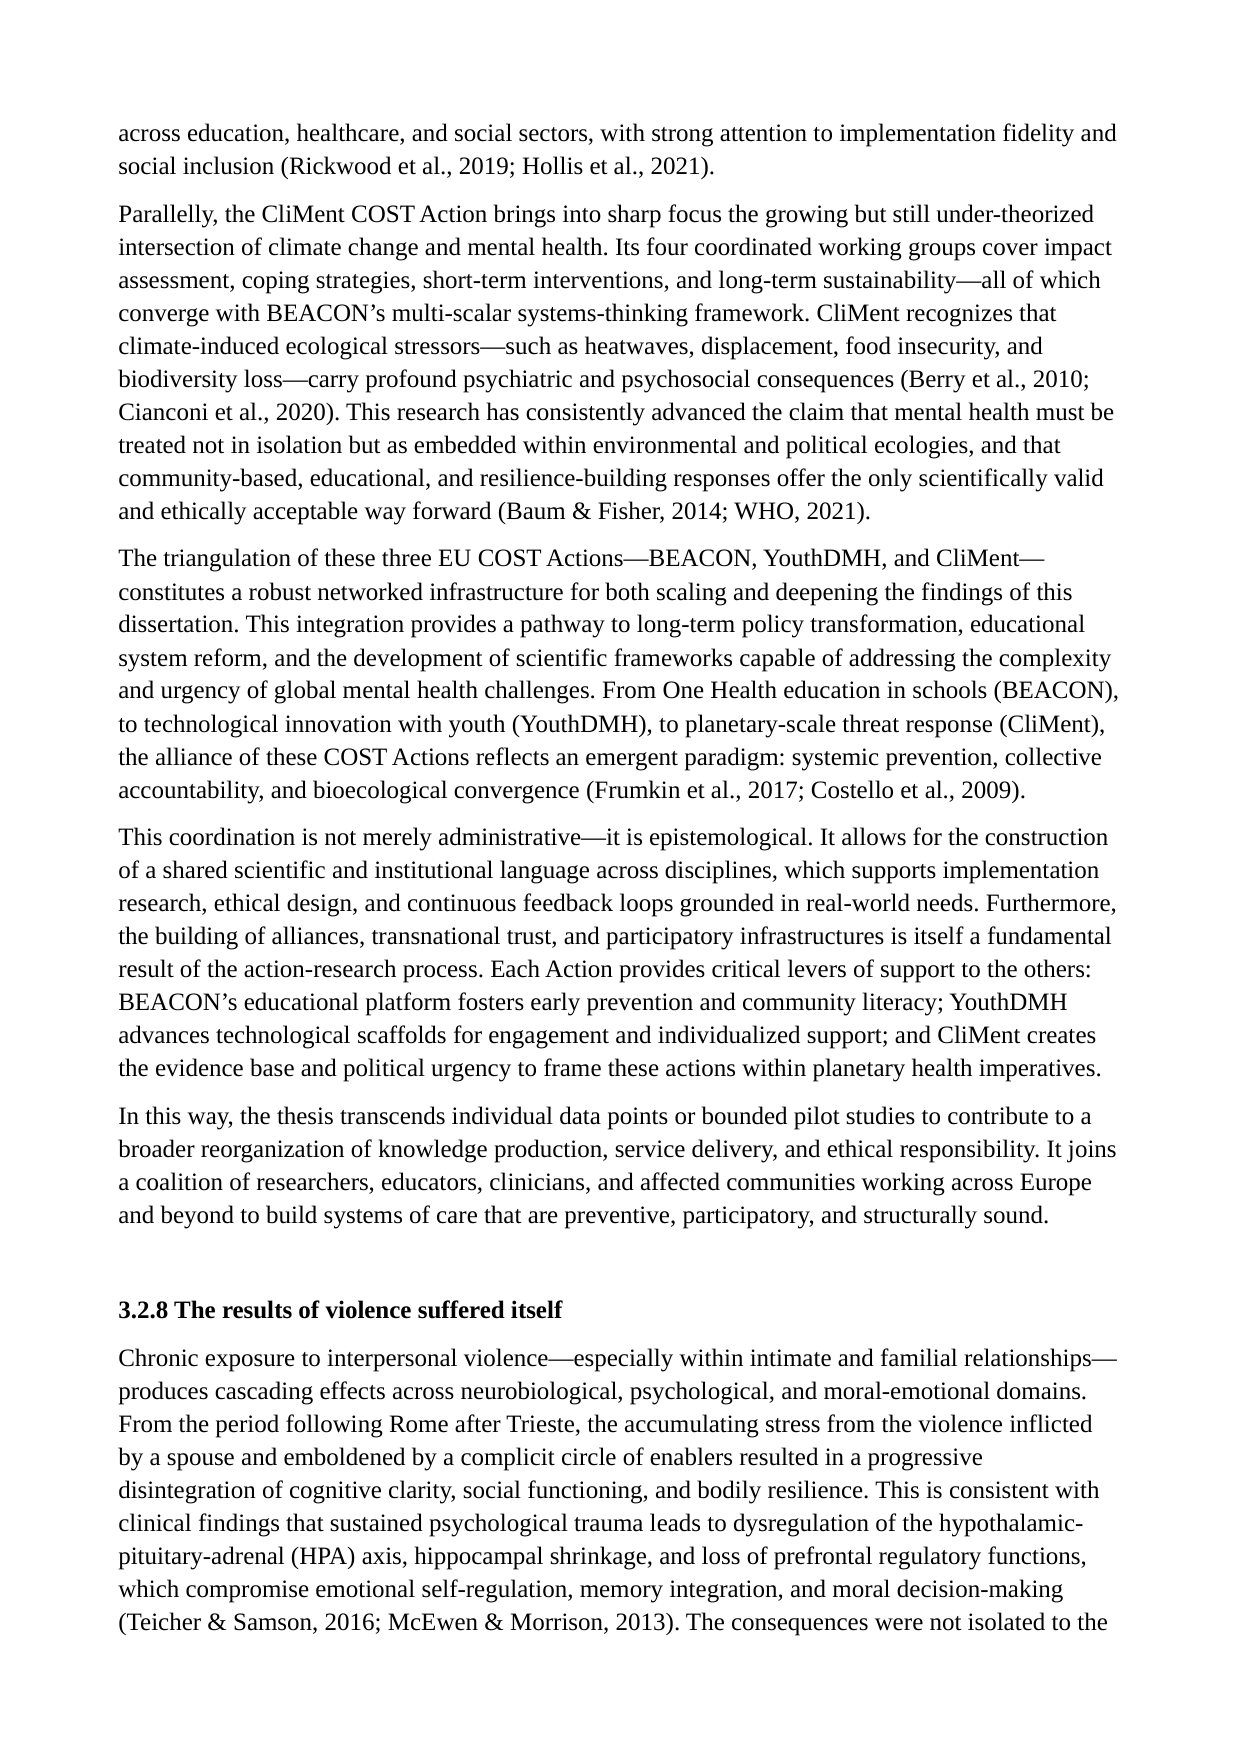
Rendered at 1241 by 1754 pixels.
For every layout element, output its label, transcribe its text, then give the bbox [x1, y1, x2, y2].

text This coordination is not merely administrative—it is epistemological. It allows for the construction of a shared scientific and institutional language across disciplines, which supports implementation research, ethical design, and continuous feedback loops grounded in real-world needs. Furthermore, the building of alliances, transnational trust, and participatory infrastructures is itself a fundamental result of the action-research process. Each Action provides critical levers of support to the others: BEACON’s educational platform fosters early prevention and community literacy; YouthDMH advances technological scaffolds for engagement and individualized support; and CliMent creates the evidence base and political urgency to frame these actions within planetary health imperatives. [118, 822, 1122, 1082]
text Parallelly, the CliMent COST Action brings into sharp focus the growing but still under-theorized intersection of climate change and mental health. Its four coordinated working groups cover impact assessment, coping strategies, short-term interventions, and long-term sustainability—all of which converge with BEACON’s multi-scalar systems-thinking framework. CliMent recognizes that climate-induced ecological stressors—such as heatwaves, displacement, food insecurity, and biodiversity loss—carry profound psychiatric and psychosocial consequences (Berry et al., 2010; Cianconi et al., 2020). This research has consistently advanced the claim that mental health must be treated not in isolation but as embedded within environmental and political ecologies, and that community-based, educational, and resilience-building responses offer the only scientifically valid and ethically acceptable way forward (Baum & Fisher, 2014; WHO, 2021). [118, 199, 1122, 525]
text 3.2.8 The results of violence suffered itself [118, 1295, 1122, 1324]
text The triangulation of these three EU COST Actions—BEACON, YouthDMH, and CliMent—constitutes a robust networked infrastructure for both scaling and deepening the findings of this dissertation. This integration provides a pathway to long-term policy transformation, educational system reform, and the development of scientific frameworks capable of addressing the complexity and urgency of global mental health challenges. From One Health education in schools (BEACON), to technological innovation with youth (YouthDMH), to planetary-scale threat response (CliMent), the alliance of these COST Actions reflects an emergent paradigm: systemic prevention, collective accountability, and bioecological convergence (Frumkin et al., 2017; Costello et al., 2009). [118, 543, 1122, 803]
text Chronic exposure to interpersonal violence—especially within intimate and familial relationships—produces cascading effects across neurobiological, psychological, and moral-emotional domains. From the period following Rome after Trieste, the accumulating stress from the violence inflicted by a spouse and emboldened by a complicit circle of enablers resulted in a progressive disintegration of cognitive clarity, social functioning, and bodily resilience. This is consistent with clinical findings that sustained psychological trauma leads to dysregulation of the hypothalamic-pituitary-adrenal (HPA) axis, hippocampal shrinkage, and loss of prefrontal regulatory functions, which compromise emotional self-regulation, memory integration, and moral decision-making (Teicher & Samson, 2016; McEwen & Morrison, 2013). The consequences were not isolated to the [118, 1343, 1122, 1636]
text In this way, the thesis transcends individual data points or bounded pilot studies to contribute to a broader reorganization of knowledge production, service delivery, and ethical responsibility. It joins a coalition of researchers, educators, clinicians, and affected communities working across Europe and beyond to build systems of care that are preventive, participatory, and structurally sound. [118, 1101, 1122, 1229]
text across education, healthcare, and social sectors, with strong attention to implementation fidelity and social inclusion (Rickwood et al., 2019; Hollis et al., 2021). [118, 118, 1122, 180]
